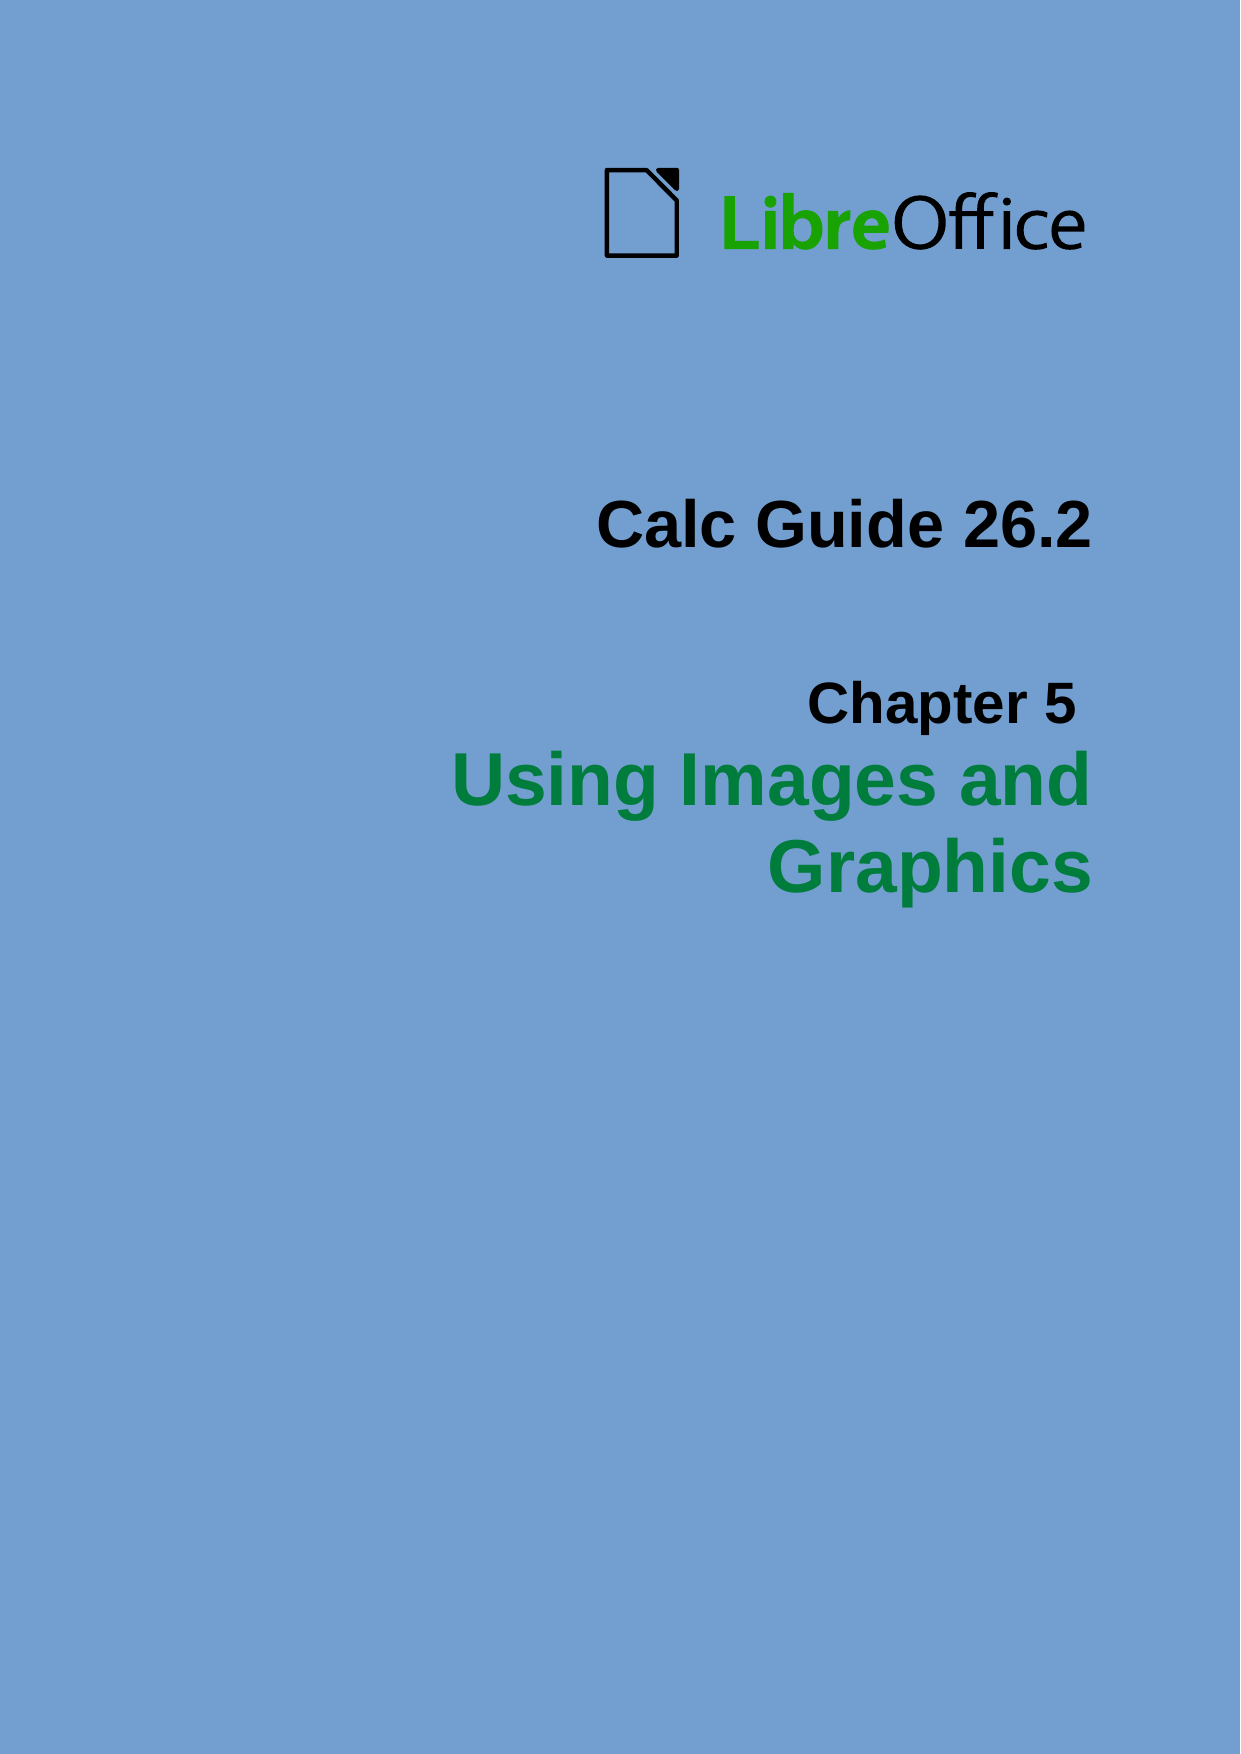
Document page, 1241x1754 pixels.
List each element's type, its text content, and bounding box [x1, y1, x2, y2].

text Calc Guide 26.2 [177, 485, 1093, 562]
title Chapter 5 Using Images and Graphics [177, 668, 1093, 908]
